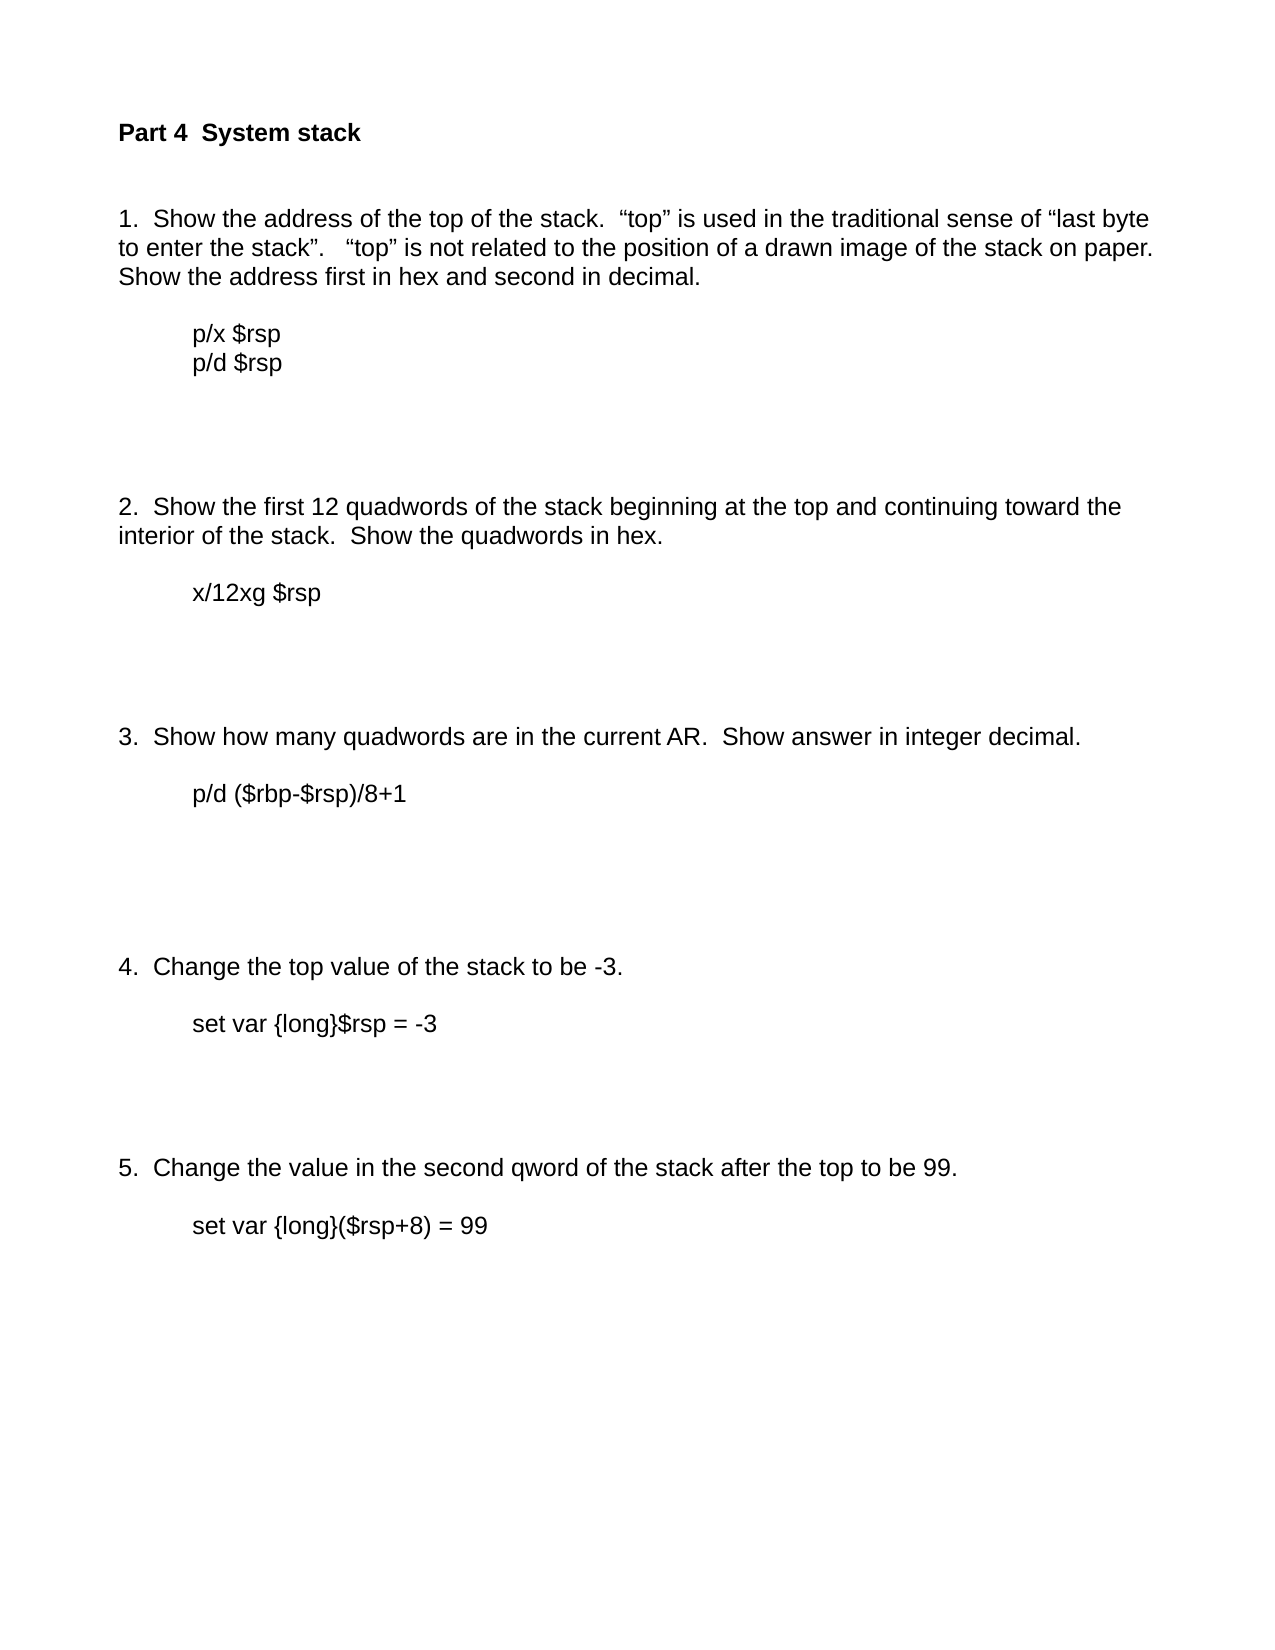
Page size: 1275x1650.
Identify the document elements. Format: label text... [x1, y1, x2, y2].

text Part 4 System stack [118, 118, 1157, 147]
text 3. Show how many quadwords are in the current AR. Show answer in integer decimal. [118, 722, 1157, 751]
text p/d ($rbp-$rsp)/8+1 [118, 779, 1157, 808]
text p/x $rsp [118, 319, 1157, 348]
text 4. Change the top value of the stack to be -3. [118, 952, 1157, 981]
text set var {long}($rsp+8) = 99 [118, 1211, 1157, 1239]
text x/12xg $rsp [118, 578, 1157, 607]
text p/d $rsp [118, 348, 1157, 377]
text 5. Change the value in the second qword of the stack after the top to be 99. [118, 1153, 1157, 1182]
text 1. Show the address of the top of the stack. “top” is used in the traditional sense of “last byte to enter the stack”. “top” is not related to the position of a drawn image of the stack on paper. Show the address first in hex and second in decimal. [118, 204, 1157, 291]
text set var {long}$rsp = -3 [118, 1009, 1157, 1038]
text 2. Show the first 12 quadwords of the stack beginning at the top and continuing toward the interior of the stack. Show the quadwords in hex. [118, 492, 1157, 549]
